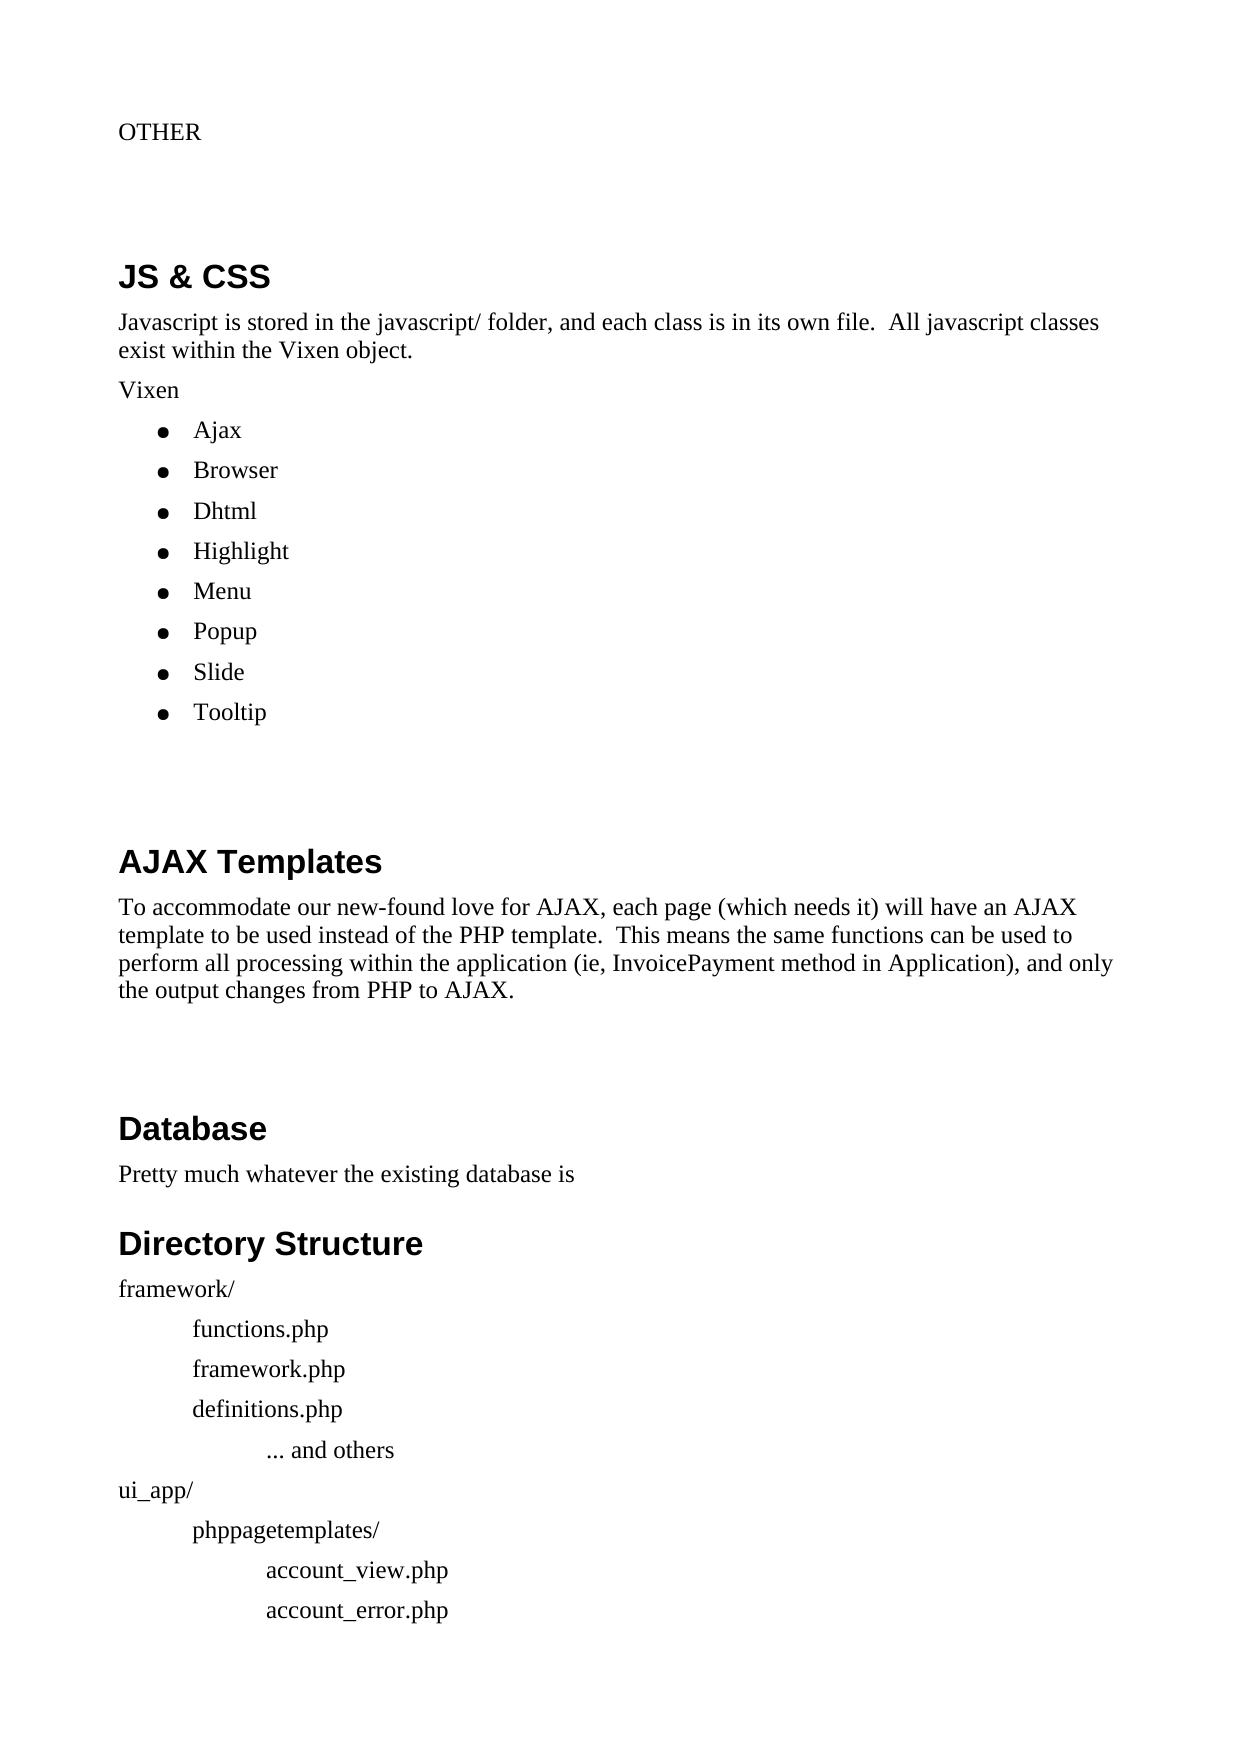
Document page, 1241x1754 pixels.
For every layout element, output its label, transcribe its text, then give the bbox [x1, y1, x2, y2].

text phppagetemplates/ [118, 1516, 1122, 1544]
subtitle JS & CSS [118, 258, 1122, 296]
list Browser [156, 457, 1122, 484]
text To accommodate our new-found love for AJAX, each page (which needs it) will have an AJAX template to be used instead of the PHP template. This means the same functions can be used to perform all processing within the application (ie, InvoicePayment method in Application), and only the output changes from PHP to AJAX. [118, 893, 1122, 1004]
text Vixen [118, 376, 1122, 404]
text Javascript is stored in the javascript/ folder, and each class is in its own file. All javascript classes exist within the Vixen object. [118, 308, 1122, 364]
text OTHER [118, 118, 1122, 146]
subtitle Directory Structure [118, 1225, 1122, 1262]
list Slide [156, 658, 1122, 685]
text framework/ [118, 1275, 1122, 1303]
list Popup [156, 617, 1122, 645]
list Menu [156, 577, 1122, 605]
text ... and others [118, 1436, 1122, 1463]
text ui_app/ [118, 1476, 1122, 1504]
text framework.php [118, 1355, 1122, 1383]
list Ajax [156, 416, 1122, 444]
text definitions.php [118, 1396, 1122, 1423]
list Dhtml [156, 497, 1122, 524]
text functions.php [118, 1315, 1122, 1343]
text account_view.php [118, 1556, 1122, 1584]
subtitle Database [118, 1110, 1122, 1147]
list Tooltip [156, 698, 1122, 726]
subtitle AJAX Templates [118, 843, 1122, 881]
list Highlight [156, 537, 1122, 565]
text account_error.php [118, 1597, 1122, 1624]
text Pretty much whatever the existing database is [118, 1160, 1122, 1187]
